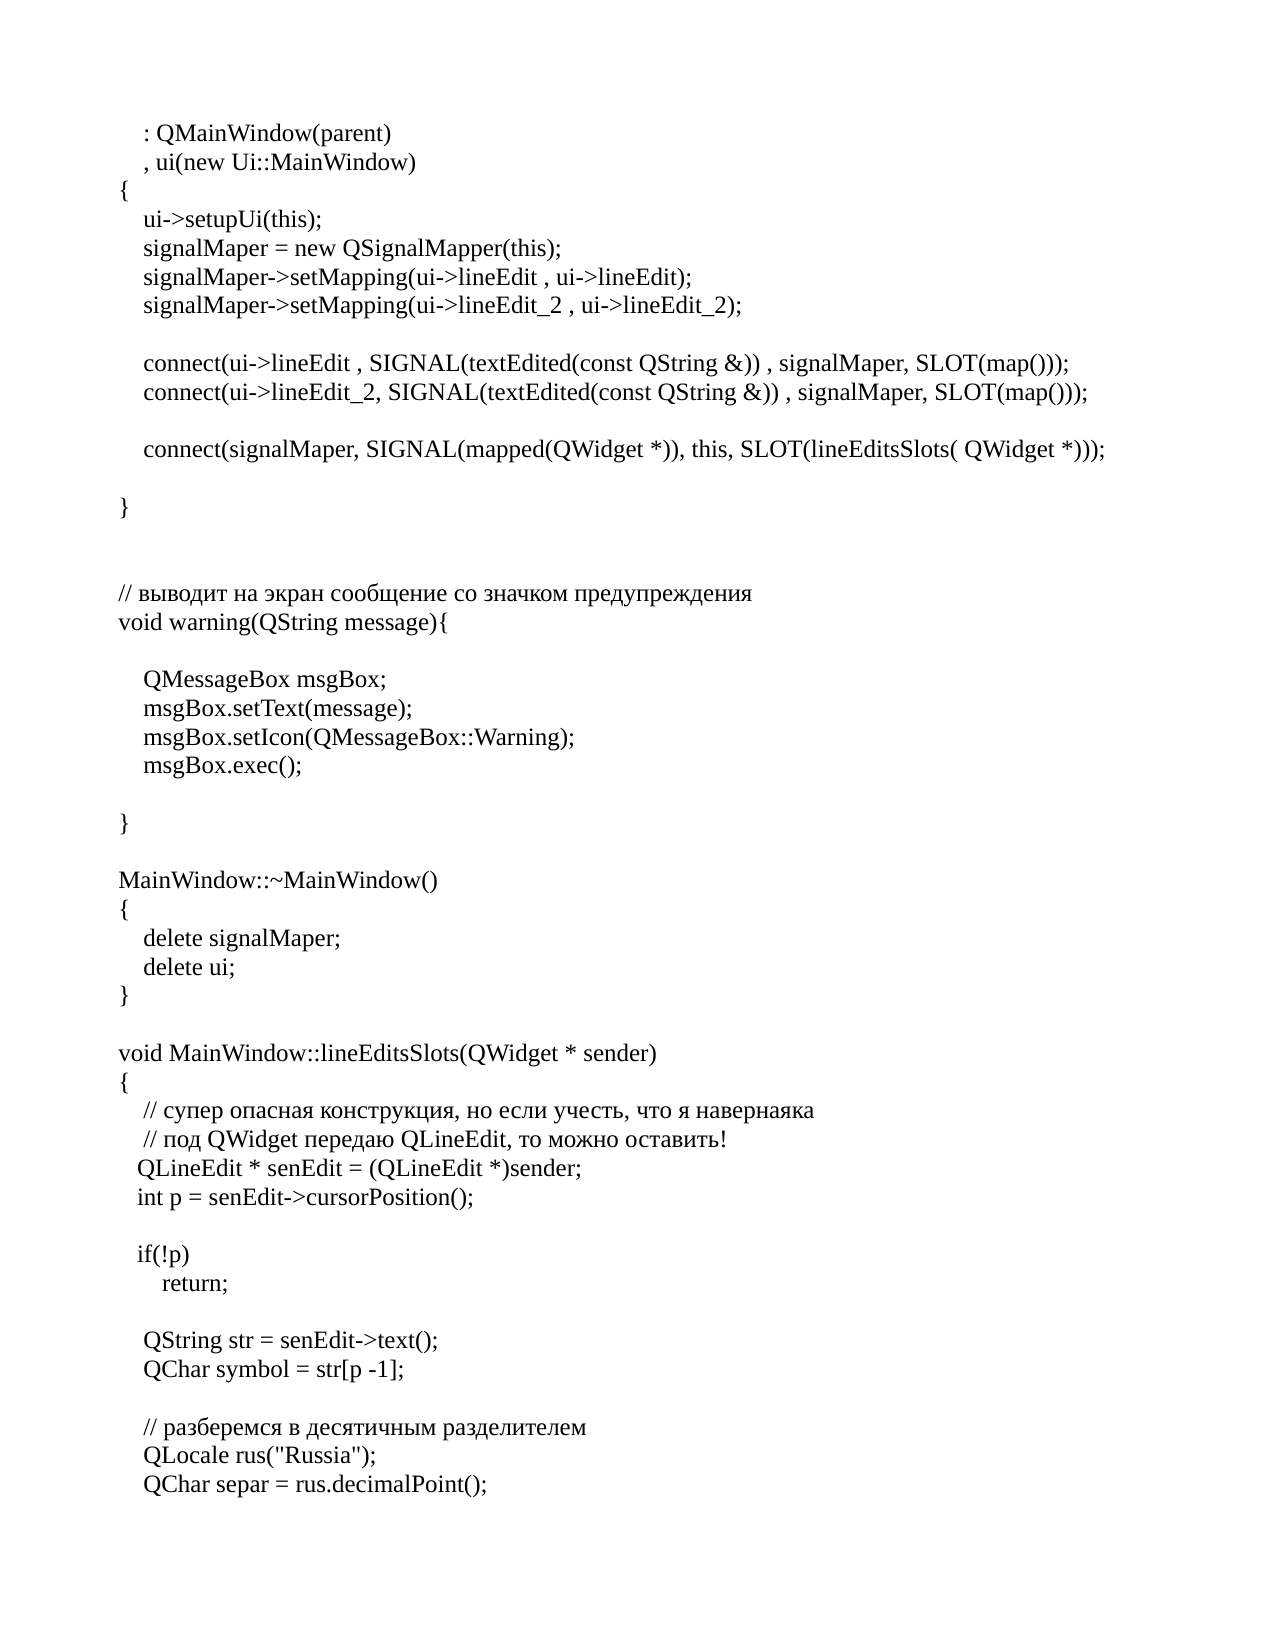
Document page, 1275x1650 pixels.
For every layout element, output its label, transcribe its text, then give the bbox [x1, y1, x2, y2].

text signalMaper->setMapping(ui->lineEdit , ui->lineEdit); [118, 262, 1157, 291]
text QChar separ = rus.decimalPoint(); [118, 1469, 1157, 1498]
text void warning(QString message){ [118, 607, 1157, 636]
text connect(signalMaper, SIGNAL(mapped(QWidget *)), this, SLOT(lineEditsSlots( QWidget *))); [118, 434, 1157, 463]
text delete signalMaper; [118, 923, 1157, 952]
text QLineEdit * senEdit = (QLineEdit *)sender; [118, 1153, 1157, 1182]
text delete ui; [118, 952, 1157, 981]
text MainWindow::~MainWindow() [118, 866, 1157, 894]
text // разберемся в десятичным разделителем [118, 1412, 1157, 1441]
text // супер опасная конструкция, но если учесть, что я навернаяка [118, 1096, 1157, 1124]
text { [118, 1067, 1157, 1096]
text } [118, 981, 1157, 1009]
text QChar symbol = str[p -1]; [118, 1354, 1157, 1383]
text { [118, 894, 1157, 923]
text QLocale rus("Russia"); [118, 1441, 1157, 1469]
text { [118, 176, 1157, 204]
text signalMaper = new QSignalMapper(this); [118, 233, 1157, 262]
text signalMaper->setMapping(ui->lineEdit_2 , ui->lineEdit_2); [118, 291, 1157, 319]
text ui->setupUi(this); [118, 204, 1157, 233]
text msgBox.exec(); [118, 751, 1157, 779]
text if(!p) [118, 1239, 1157, 1268]
text , ui(new Ui::MainWindow) [118, 147, 1157, 176]
text } [118, 808, 1157, 837]
text : QMainWindow(parent) [118, 118, 1157, 147]
text connect(ui->lineEdit_2, SIGNAL(textEdited(const QString &)) , signalMaper, SLOT(map())); [118, 377, 1157, 406]
text void MainWindow::lineEditsSlots(QWidget * sender) [118, 1038, 1157, 1067]
text QString str = senEdit->text(); [118, 1326, 1157, 1354]
text // под QWidget передаю QLineEdit, то можно оставить! [118, 1124, 1157, 1153]
text // выводит на экран сообщение со значком предупреждения [118, 578, 1157, 607]
text msgBox.setIcon(QMessageBox::Warning); [118, 722, 1157, 751]
text int p = senEdit->cursorPosition(); [118, 1182, 1157, 1211]
text return; [118, 1268, 1157, 1297]
text connect(ui->lineEdit , SIGNAL(textEdited(const QString &)) , signalMaper, SLOT(map())); [118, 348, 1157, 377]
text msgBox.setText(message); [118, 693, 1157, 722]
text QMessageBox msgBox; [118, 664, 1157, 693]
text } [118, 492, 1157, 521]
